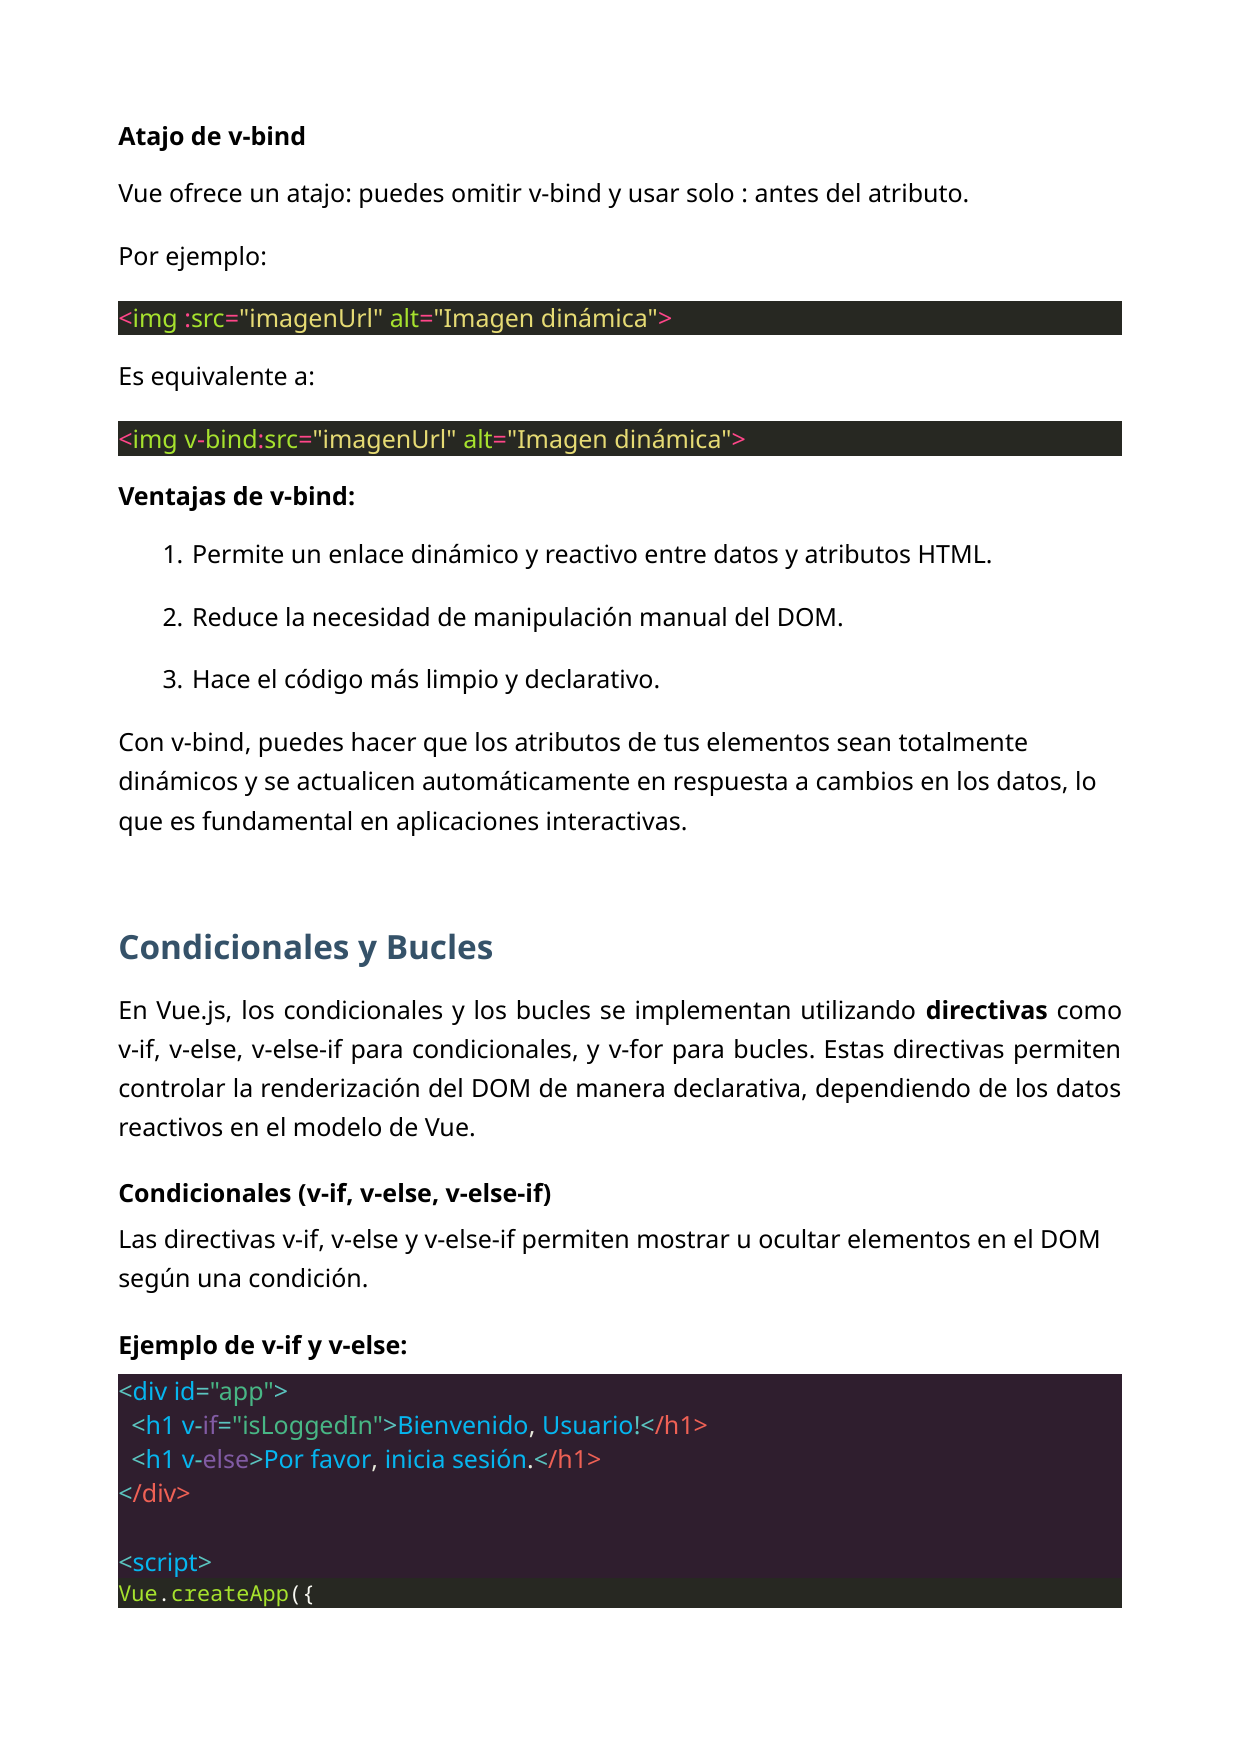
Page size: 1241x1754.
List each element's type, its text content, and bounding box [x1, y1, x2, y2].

list Permite un enlace dinámico y reactivo entre datos y atributos HTML. [162, 537, 1122, 571]
subtitle Condicionales y Bucles [118, 923, 1122, 969]
text Es equivalente a: [118, 359, 1122, 393]
text </div> [118, 1476, 1122, 1510]
text <img :src="imagenUrl" alt="Imagen dinámica"> [118, 301, 1122, 335]
text <h1 v-else>Por favor, inicia sesión.</h1> [118, 1442, 1122, 1476]
text Con v-bind, puedes hacer que los atributos de tus elementos sean totalmente dinámicos y se actualicen automáticamente en respuesta a cambios en los datos, lo que es fundamental en aplicaciones interactivas. [118, 725, 1122, 837]
text <div id="app"> [118, 1374, 1122, 1408]
list Hace el código más limpio y declarativo. [162, 662, 1122, 696]
text Vue ofrece un atajo: puedes omitir v-bind y usar solo : antes del atributo. [118, 176, 1122, 210]
subtitle Condicionales (v-if, v-else, v-else-if) [118, 1175, 1122, 1209]
text En Vue.js, los condicionales y los bucles se implementan utilizando directivas como v-if, v-else, v-else-if para condicionales, y v-for para bucles. Estas directivas permiten controlar la renderización del DOM de manera declarativa, dependiendo de los datos reactivos en el modelo de Vue. [118, 992, 1122, 1144]
text <img v-bind:src="imagenUrl" alt="Imagen dinámica"> [118, 421, 1122, 456]
subtitle Atajo de v-bind [118, 118, 1122, 152]
list Reduce la necesidad de manipulación manual del DOM. [162, 599, 1122, 633]
text <script> [118, 1544, 1122, 1578]
text Vue.createApp({ [118, 1578, 1122, 1608]
text Por ejemplo: [118, 238, 1122, 272]
text <h1 v-if="isLoggedIn">Bienvenido, Usuario!</h1> [118, 1408, 1122, 1442]
subtitle Ventajas de v-bind: [118, 479, 1122, 513]
subtitle Ejemplo de v-if y v-else: [118, 1327, 1122, 1361]
text Las directivas v-if, v-else y v-else-if permiten mostrar u ocultar elementos en el DOM según una condición. [118, 1222, 1122, 1295]
